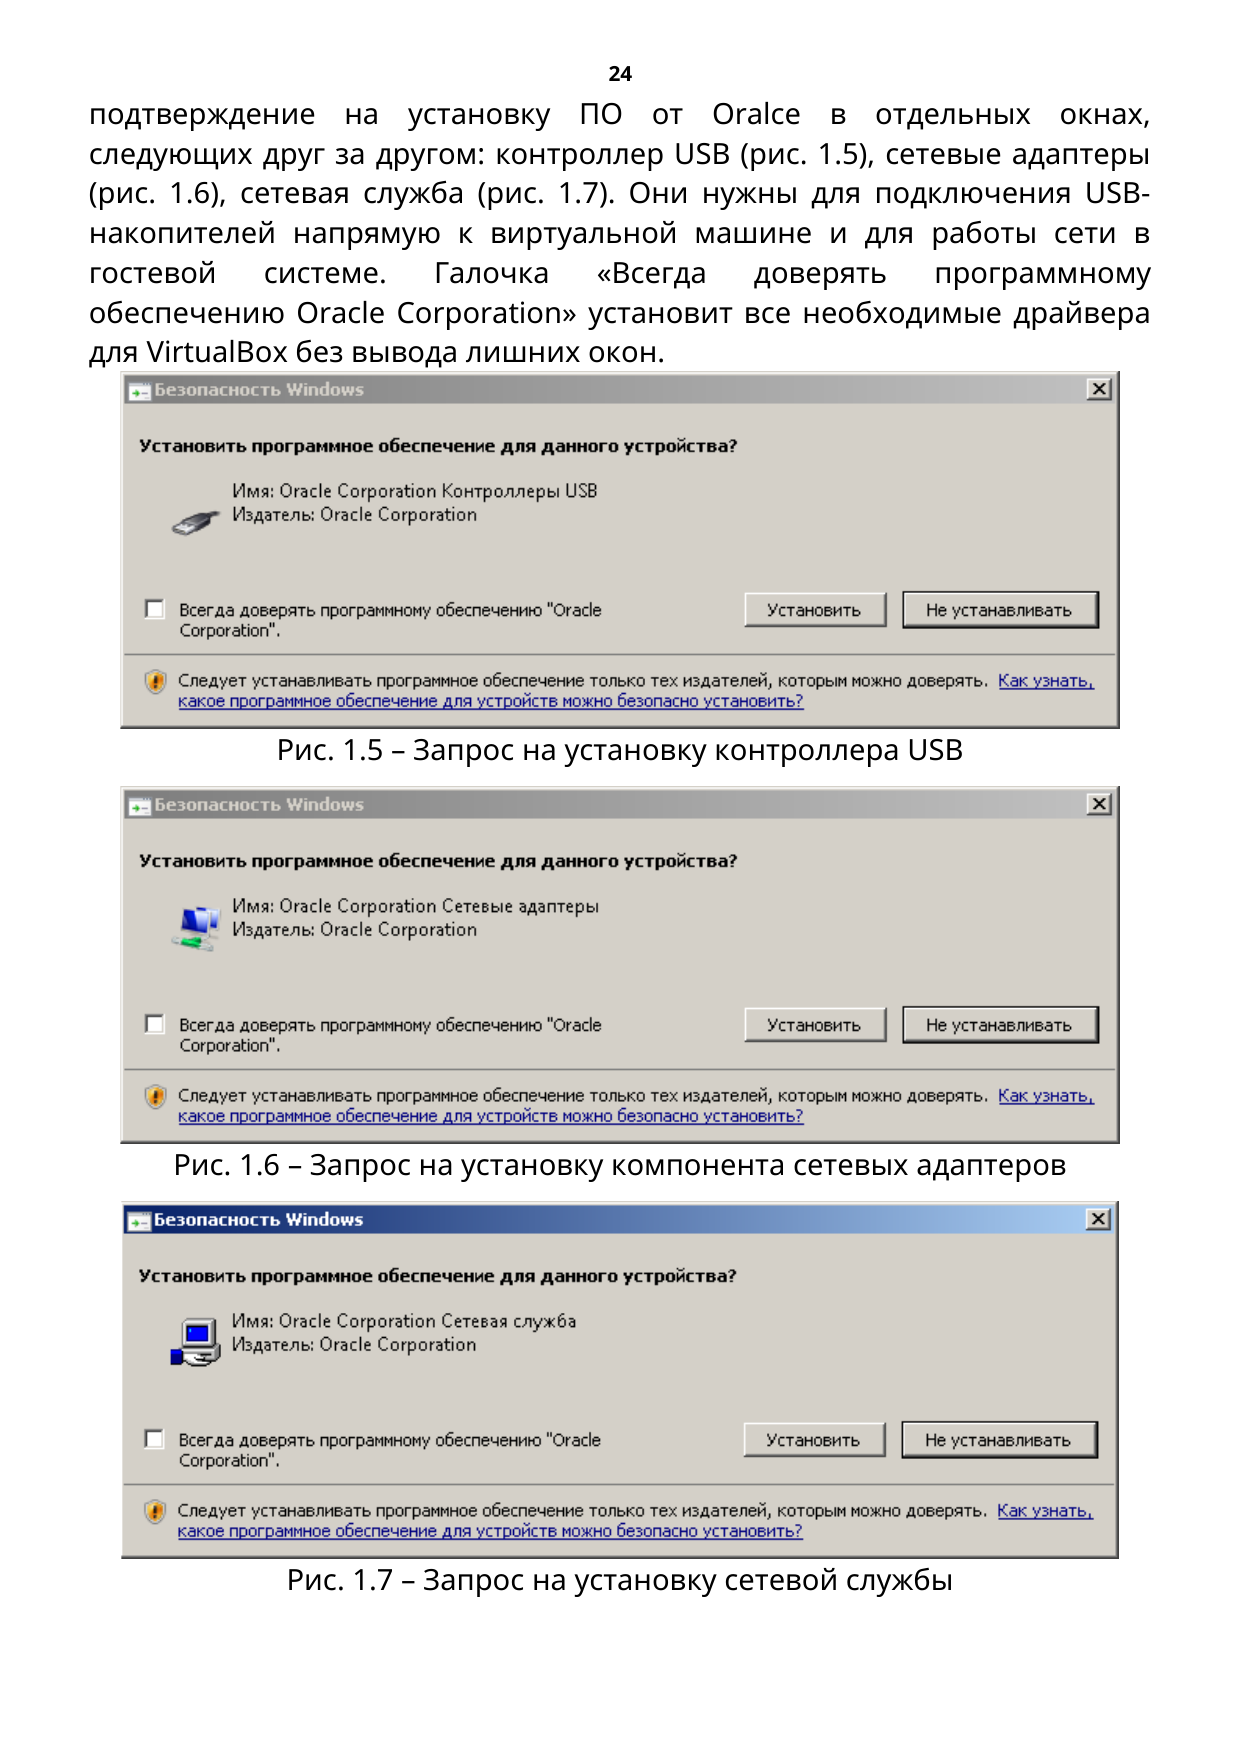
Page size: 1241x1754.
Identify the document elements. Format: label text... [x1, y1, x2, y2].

text Рис. 1.5 – Запрос на установку контроллера USB [89, 729, 1152, 768]
text Рис. 1.6 – Запрос на установку компонента сетевых адаптеров [89, 1144, 1152, 1183]
picture [121, 1201, 1119, 1559]
text подтверждение на установку ПО от Oralce в отдельных окнах, следующих друг за другом: контроллер USB (рис. 1.5), сетевые адаптеры (рис. 1.6), сетевая служба (рис. 1.7). Они нужны для подключения USB-накопителей напрямую к виртуальной машине и для работы сети в гостевой системе. Галочка «Всегда доверять программному обеспечению Oracle Corporation» установит все необходимые драйвера для VirtualBox без вывода лишних окон. [89, 93, 1152, 371]
text Рис. 1.7 – Запрос на установку сетевой службы [89, 1559, 1152, 1598]
picture [120, 371, 1120, 729]
picture [120, 786, 1120, 1144]
